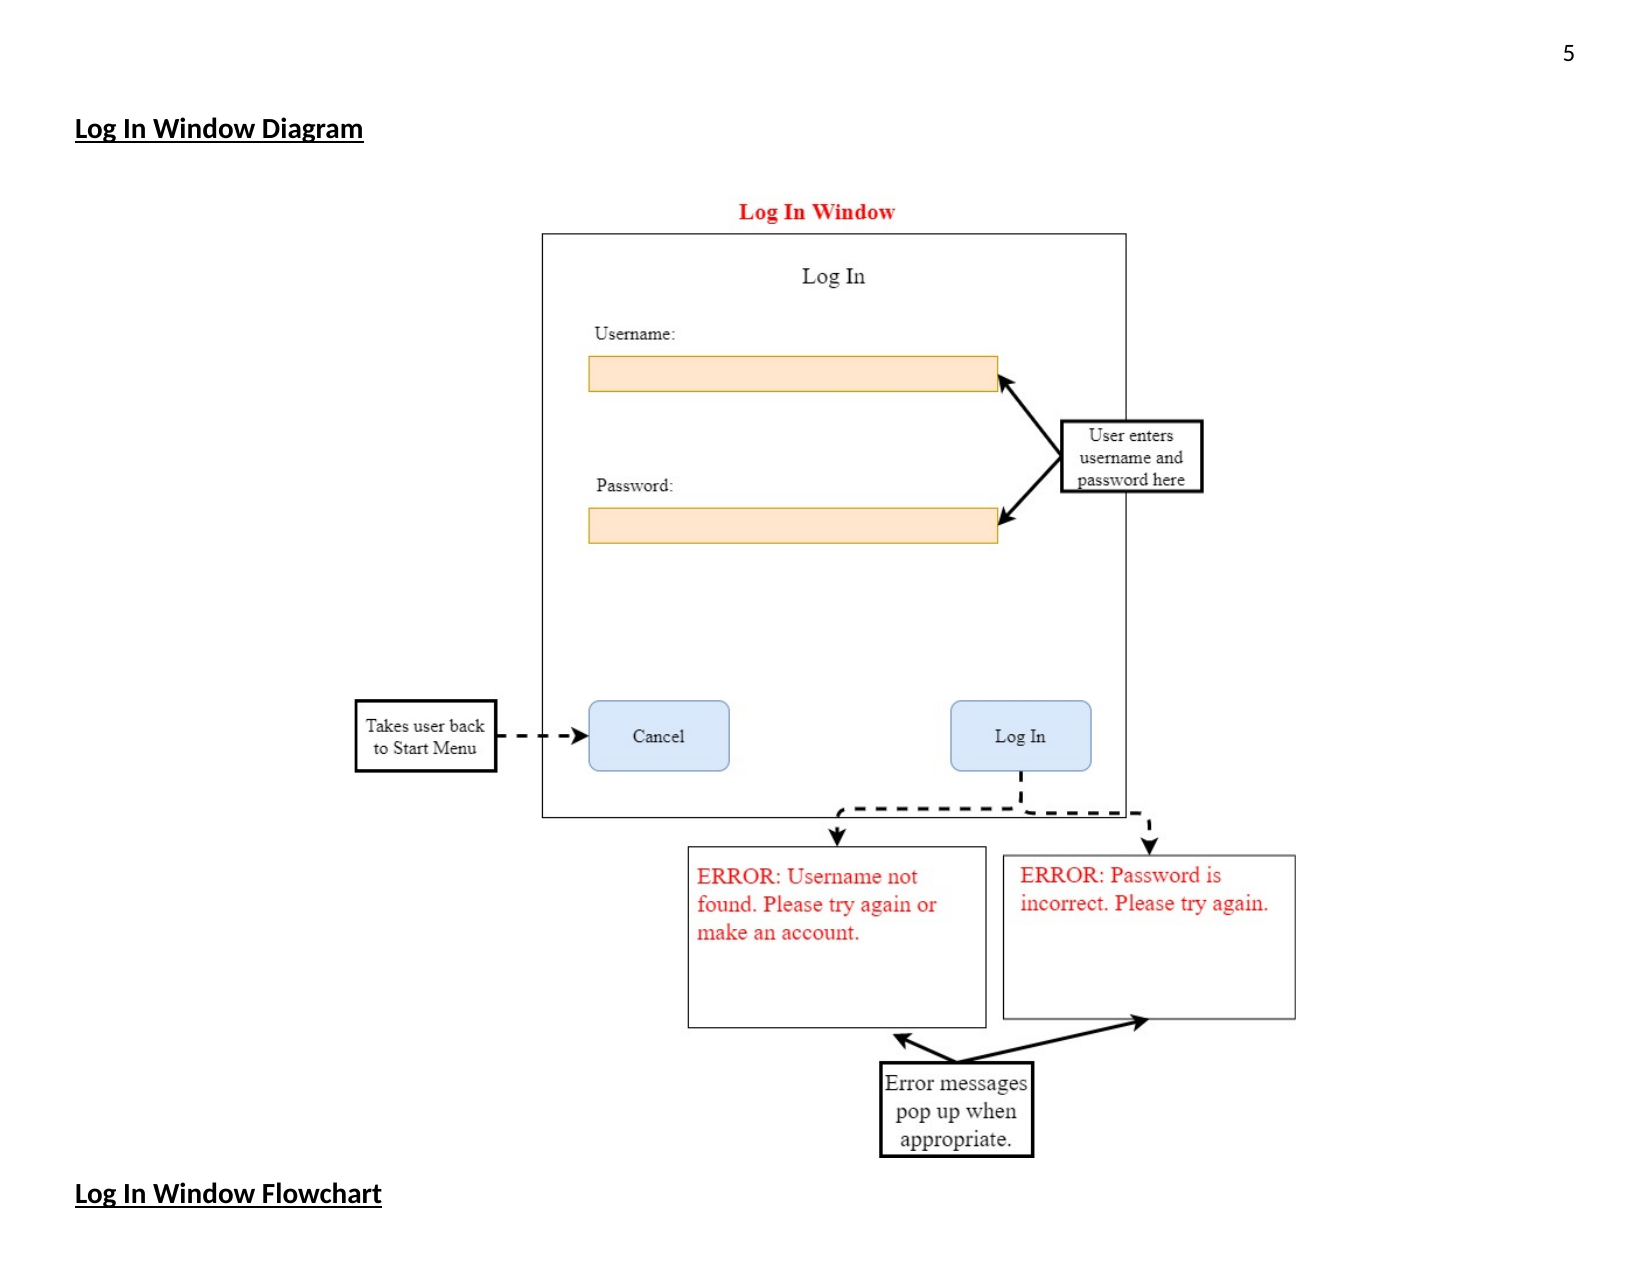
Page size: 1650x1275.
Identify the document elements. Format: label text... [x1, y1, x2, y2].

subtitle Log In Window Diagram [75, 111, 1575, 146]
subtitle Log In Window Flowchart [75, 1175, 1575, 1211]
